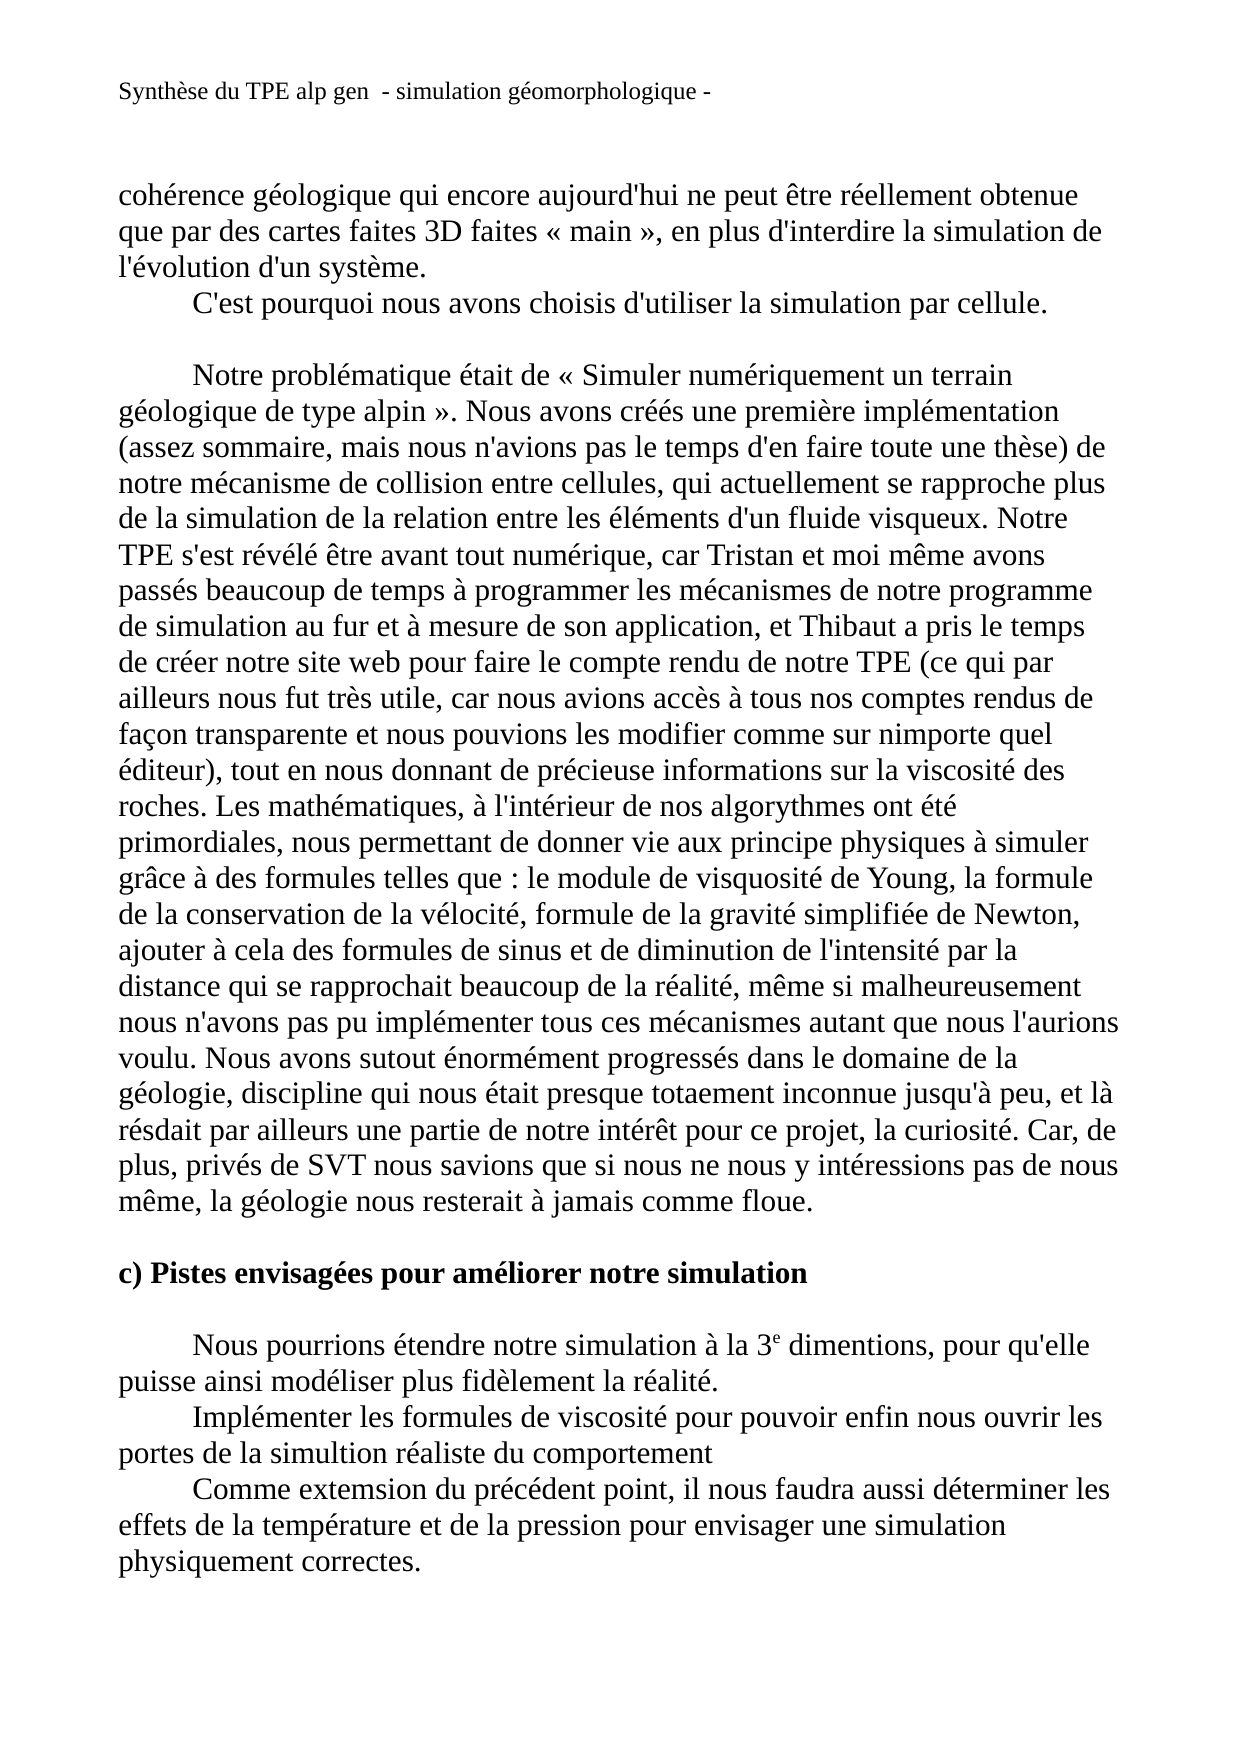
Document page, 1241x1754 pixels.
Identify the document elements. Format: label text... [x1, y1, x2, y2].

text cohérence géologique qui encore aujourd'hui ne peut être réellement obtenue que par des cartes faites 3D faites « main », en plus d'interdire la simulation de l'évolution d'un système. [118, 176, 1122, 284]
text C'est pourquoi nous avons choisis d'utiliser la simulation par cellule. [118, 284, 1122, 320]
text c) Pistes envisagées pour améliorer notre simulation [118, 1254, 1122, 1290]
text Implémenter les formules de viscosité pour pouvoir enfin nous ouvrir les portes de la simultion réaliste du comportement [118, 1398, 1122, 1470]
text Comme extemsion du précédent point, il nous faudra aussi déterminer les effets de la température et de la pression pour envisager une simulation physiquement correctes. [118, 1470, 1122, 1578]
text Nous pourrions étendre notre simulation à la 3e dimentions, pour qu'elle puisse ainsi modéliser plus fidèlement la réalité. [118, 1326, 1122, 1398]
text Notre problématique était de « Simuler numériquement un terrain géologique de type alpin ». Nous avons créés une première implémentation (assez sommaire, mais nous n'avions pas le temps d'en faire toute une thèse) de notre mécanisme de collision entre cellules, qui actuellement se rapproche plus de la simulation de la relation entre les éléments d'un fluide visqueux. Notre TPE s'est révélé être avant tout numérique, car Tristan et moi même avons passés beaucoup de temps à programmer les mécanismes de notre programme de simulation au fur et à mesure de son application, et Thibaut a pris le temps de créer notre site web pour faire le compte rendu de notre TPE (ce qui par ailleurs nous fut très utile, car nous avions accès à tous nos comptes rendus de façon transparente et nous pouvions les modifier comme sur nimporte quel éditeur), tout en nous donnant de précieuse informations sur la viscosité des roches. Les mathématiques, à l'intérieur de nos algorythmes ont été primordiales, nous permettant de donner vie aux principe physiques à simuler grâce à des formules telles que : le module de visquosité de Young, la formule de la conservation de la vélocité, formule de la gravité simplifiée de Newton, ajouter à cela des formules de sinus et de diminution de l'intensité par la distance qui se rapprochait beaucoup de la réalité, même si malheureusement nous n'avons pas pu implémenter tous ces mécanismes autant que nous l'aurions voulu. Nous avons sutout énormément progressés dans le domaine de la géologie, discipline qui nous était presque totaement inconnue jusqu'à peu, et là résdait par ailleurs une partie de notre intérêt pour ce projet, la curiosité. Car, de plus, privés de SVT nous savions que si nous ne nous y intéressions pas de nous même, la géologie nous resterait à jamais comme floue. [118, 356, 1122, 1218]
